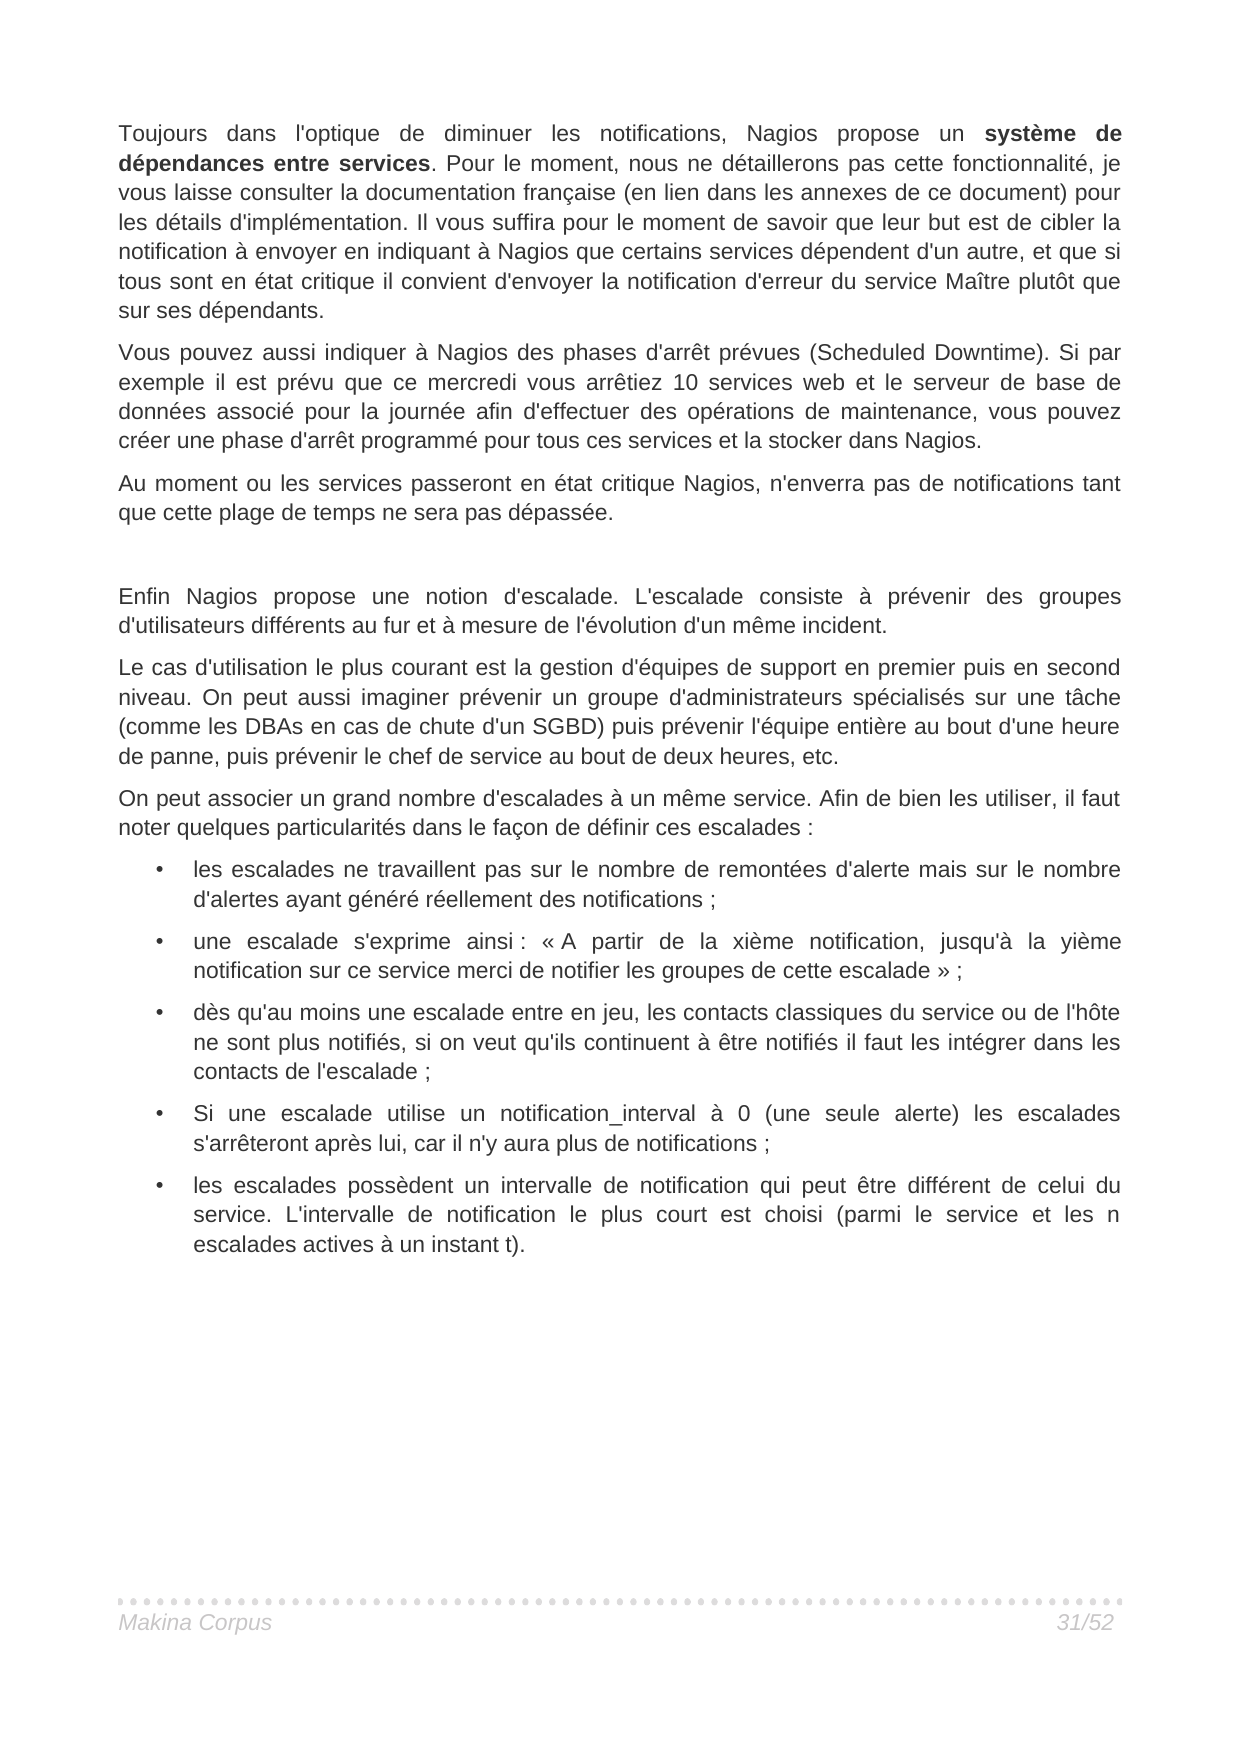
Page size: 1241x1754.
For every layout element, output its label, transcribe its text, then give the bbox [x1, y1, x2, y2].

list dès qu'au moins une escalade entre en jeu, les contacts classiques du service ou de l'hôte ne sont plus notifiés, si on veut qu'ils continuent à être notifiés il faut les intégrer dans les contacts de l'escalade ; [156, 997, 1122, 1086]
list les escalades ne travaillent pas sur le nombre de remontées d'alerte mais sur le nombre d'alertes ayant généré réellement des notifications ; [156, 854, 1122, 913]
text Enfin Nagios propose une notion d'escalade. L'escalade consiste à prévenir des groupes d'utilisateurs différents au fur et à mesure de l'évolution d'un même incident. [118, 581, 1122, 640]
list Si une escalade utilise un notification_interval à 0 (une seule alerte) les escalades s'arrêteront après lui, car il n'y aura plus de notifications ; [156, 1098, 1122, 1157]
picture [118, 1593, 1123, 1610]
text Vous pouvez aussi indiquer à Nagios des phases d'arrêt prévues (Scheduled Downtime). Si par exemple il est prévu que ce mercredi vous arrêtiez 10 services web et le serveur de base de données associé pour la journée afin d'effectuer des opérations de maintenance, vous pouvez créer une phase d'arrêt programmé pour tous ces services et la stocker dans Nagios. [118, 337, 1122, 455]
list une escalade s'exprime ainsi : « A partir de la xième notification, jusqu'à la yième notification sur ce service merci de notifier les groupes de cette escalade » ; [156, 926, 1122, 984]
text Le cas d'utilisation le plus courant est la gestion d'équipes de support en premier puis en second niveau. On peut aussi imaginer prévenir un groupe d'administrateurs spécialisés sur une tâche (comme les DBAs en cas de chute d'un SGBD) puis prévenir l'équipe entière au bout d'une heure de panne, puis prévenir le chef de service au bout de deux heures, etc. [118, 652, 1122, 770]
text On peut associer un grand nombre d'escalades à un même service. Afin de bien les utiliser, il faut noter quelques particularités dans le façon de définir ces escalades : [118, 783, 1122, 842]
text Au moment ou les services passeront en état critique Nagios, n'enverra pas de notifications tant que cette plage de temps ne sera pas dépassée. [118, 467, 1122, 526]
list les escalades possèdent un intervalle de notification qui peut être différent de celui du service. L'intervalle de notification le plus court est choisi (parmi le service et les n escalades actives à un instant t). [156, 1169, 1122, 1258]
text Toujours dans l'optique de diminuer les notifications, Nagios propose un système de dépendances entre services. Pour le moment, nous ne détaillerons pas cette fonctionnalité, je vous laisse consulter la documentation française (en lien dans les annexes de ce document) pour les détails d'implémentation. Il vous suffira pour le moment de savoir que leur but est de cibler la notification à envoyer en indiquant à Nagios que certains services dépendent d'un autre, et que si tous sont en état critique il convient d'envoyer la notification d'erreur du service Maître plutôt que sur ses dépendants. [118, 118, 1122, 324]
